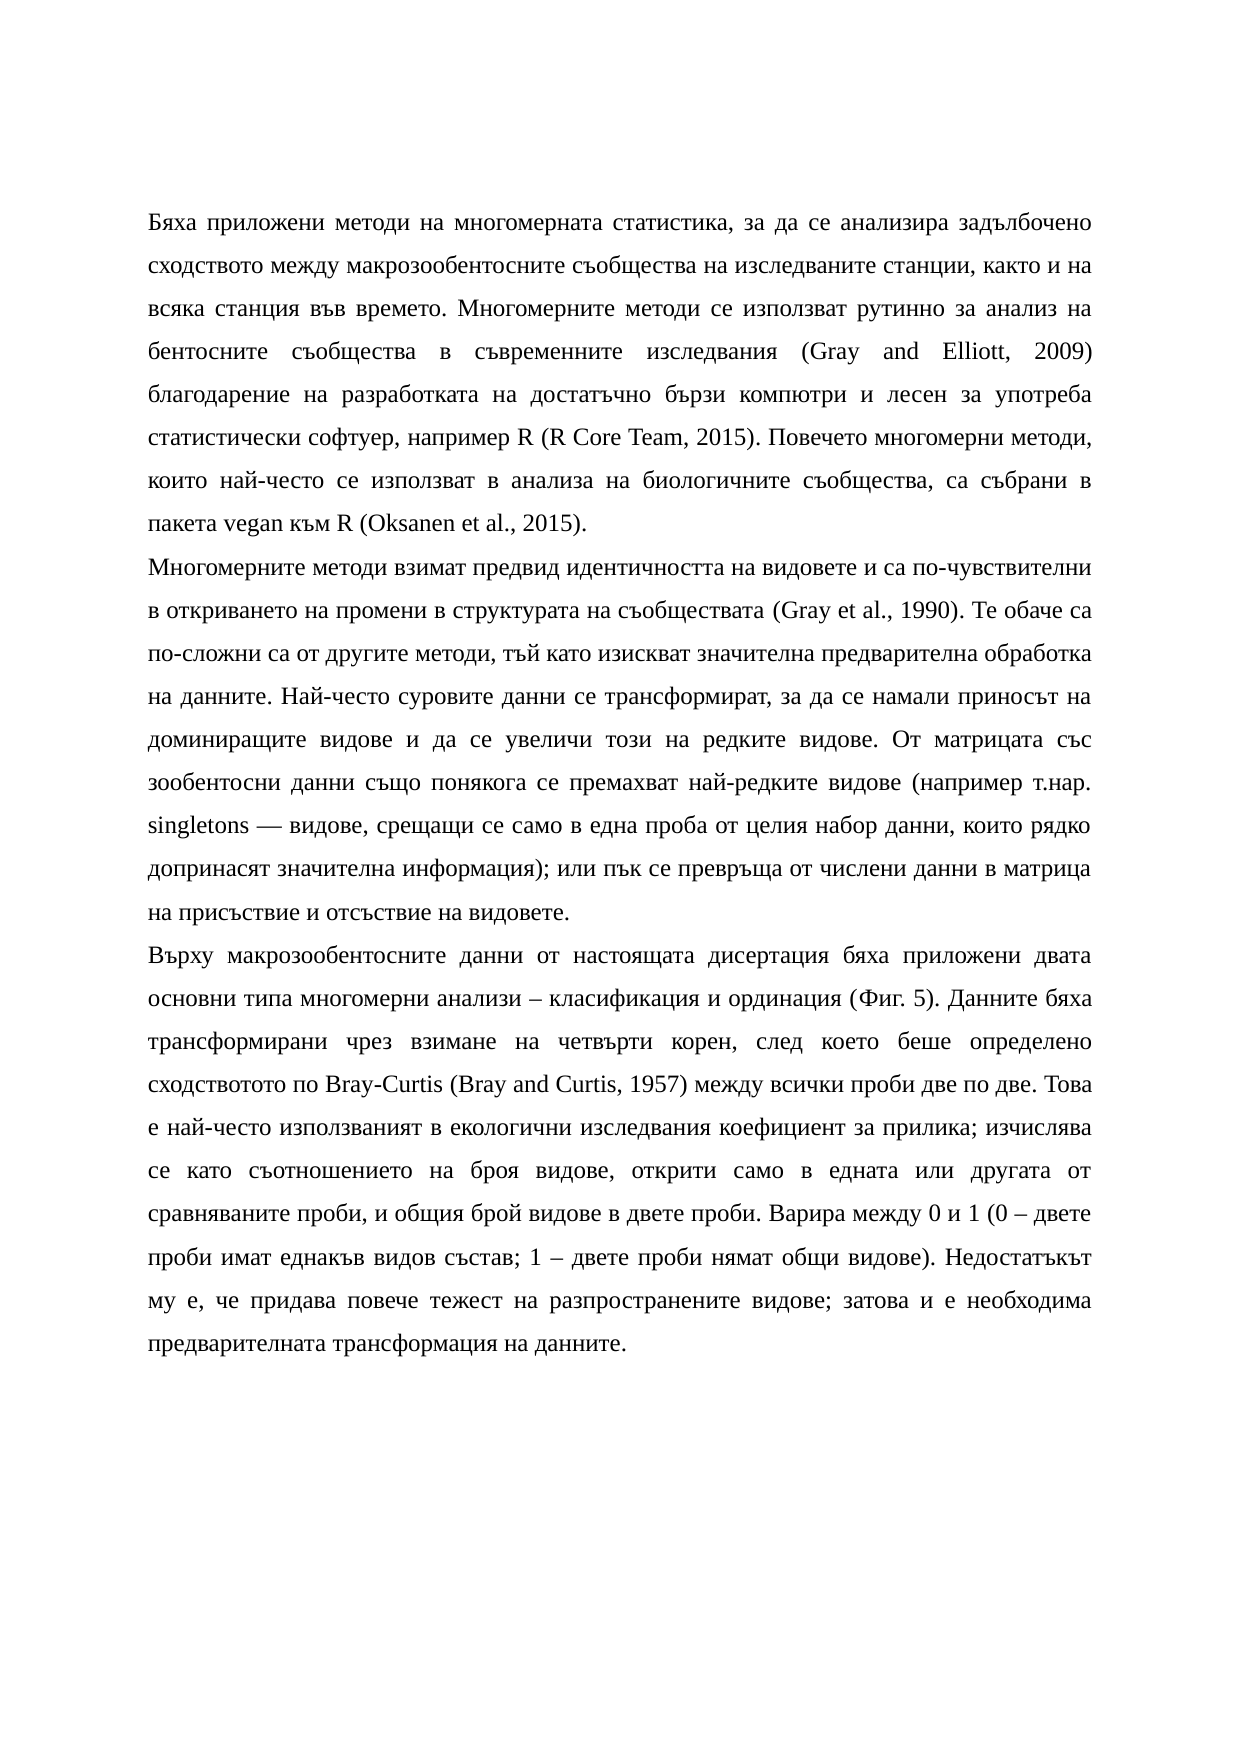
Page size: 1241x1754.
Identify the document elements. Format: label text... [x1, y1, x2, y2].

text Многомерните методи взимат предвид идентичността на видовете и са по-чувствителни в откриването на промени в структурата на съобществата (Gray et al., 1990). Те обаче са по-сложни са от другите методи, тъй като изискват значителна предварителна обработка на данните. Най-често суровите данни се трансформират, за да се намали приносът на доминиращите видове и да се увеличи този на редките видове. От матрицата със зообентосни данни също понякога се премахват най-редките видове (например т.нар. singletons — видове, срещащи се само в една проба от целия набор данни, които рядко допринасят значителна информация); или пък се превръща от числени данни в матрица на присъствие и отсъствие на видовете. [148, 552, 1093, 925]
text Върху макрозообентосните данни от настоящата дисертация бяха приложени двата основни типа многомерни анализи – класификация и ординация (Фиг. 5). Данните бяха трансформирани чрез взимане на четвърти корен, след което беше определено сходствотото по Bray-Curtis (Bray and Curtis, 1957) между всички проби две по две. Това е най-често използваният в екологични изследвания коефициент за прилика; изчислява се като съотношението на броя видове, открити само в едната или другата от сравняваните проби, и общия брой видове в двете проби. Варира между 0 и 1 (0 – двете проби имат еднакъв видов състав; 1 – двете проби нямат общи видове). Недостатъкът му е, че придава повече тежест на разпространените видове; затова и е необходима предварителната трансформация на данните. [148, 940, 1093, 1357]
text Бяха приложени методи на многомерната статистика, за да се анализира задълбочено сходството между макрозообентосните съобщества на изследваните станции, както и на всяка станция във времето. Многомерните методи се използват рутинно за анализ на бентосните съобщества в съвременните изследвания (Gray and Elliott, 2009) благодарение на разработката на достатъчно бързи компютри и лесен за употреба статистически софтуер, например R (R Core Team, 2015). Повечето многомерни методи, които най-често се използват в анализа на биологичните съобщества, са събрани в пакета vegan към R (Oksanen et al., 2015). [148, 207, 1093, 537]
